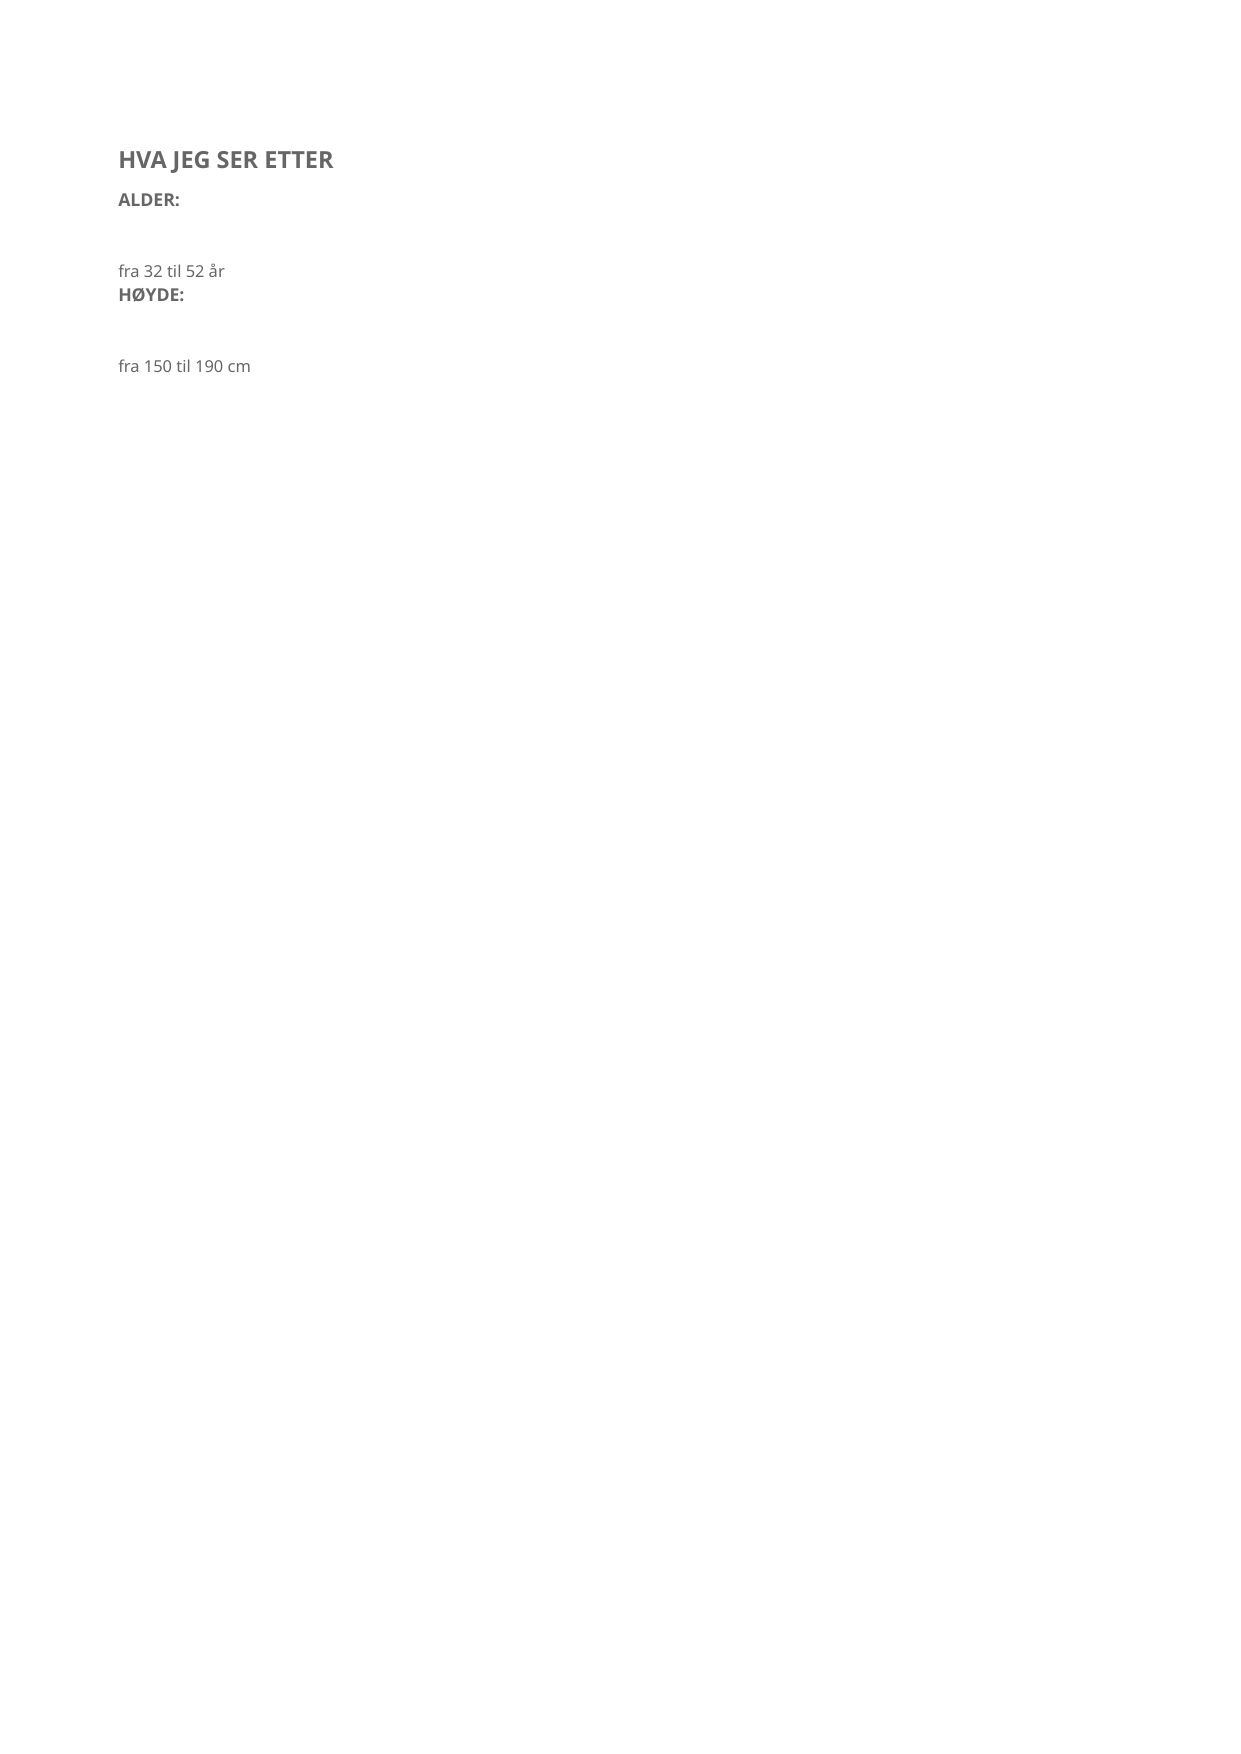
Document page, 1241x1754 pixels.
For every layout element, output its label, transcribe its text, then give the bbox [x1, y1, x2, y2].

text ALDER: [118, 188, 1122, 212]
text HØYDE: [118, 282, 1122, 306]
subtitle HVA JEG SER ETTER [118, 143, 1122, 175]
text fra 32 til 52 år [118, 250, 1122, 282]
text fra 150 til 190 cm [118, 344, 1122, 377]
